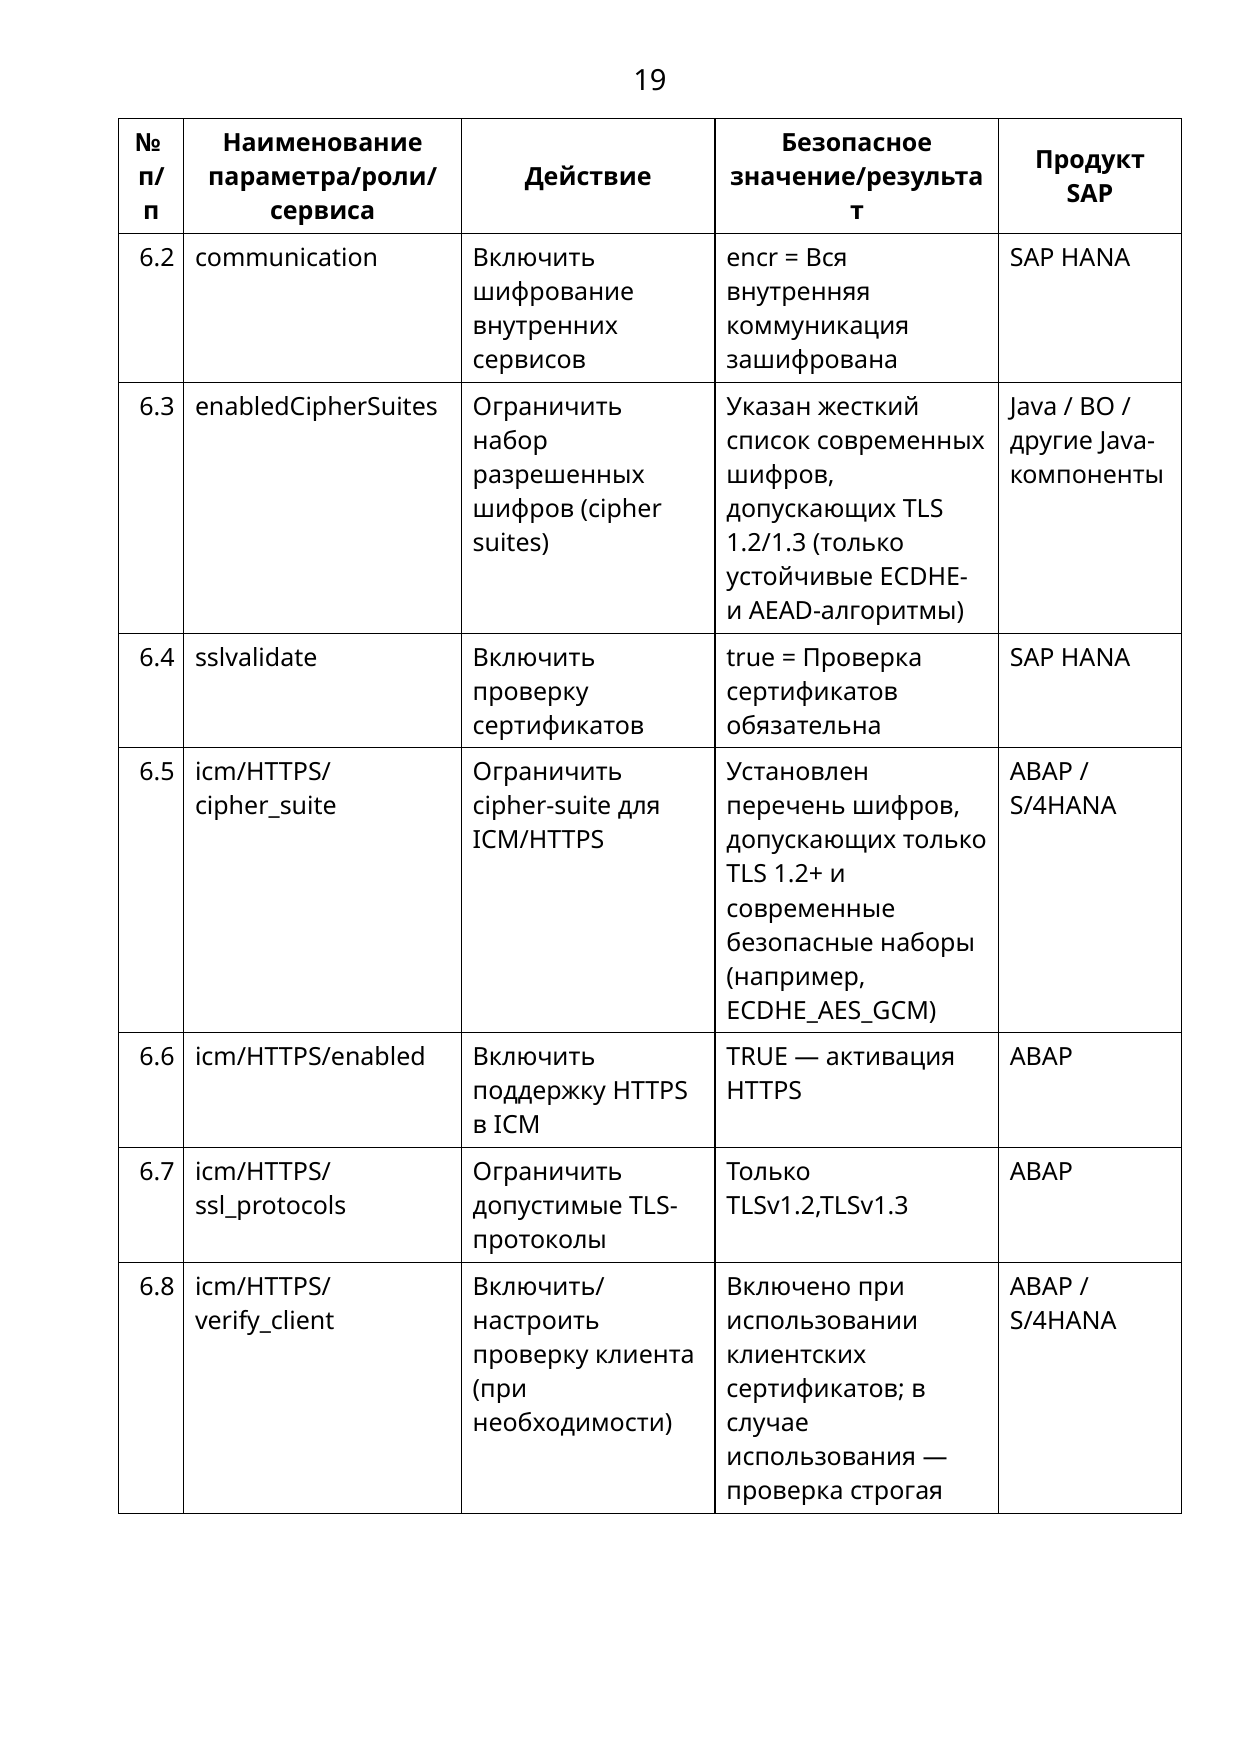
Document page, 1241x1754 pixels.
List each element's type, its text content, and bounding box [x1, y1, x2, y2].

table_cell 6.7 [119, 1148, 183, 1262]
table_cell Java / BO / другие Java-компоненты [999, 383, 1181, 632]
table_header Действие [462, 119, 714, 233]
table_header Наименование параметра/роли/ сервиса [184, 119, 461, 233]
table_cell ABAP / S/4HANA [999, 1263, 1181, 1512]
table_cell Включить поддержку HTTPS в ICM [462, 1033, 714, 1147]
table_cell icm/HTTPS/verify_client [184, 1263, 461, 1512]
table_cell sslvalidate [184, 634, 461, 747]
table_cell 6.5 [119, 748, 183, 1032]
table_cell SAP HANA [999, 634, 1181, 747]
table_cell ABAP [999, 1148, 1181, 1262]
table_cell Ограничить cipher-suite для ICM/HTTPS [462, 748, 714, 1032]
table_cell Ограничить допустимые TLS-протоколы [462, 1148, 714, 1262]
table_cell SAP HANA [999, 234, 1181, 382]
table_cell 6.2 [119, 234, 183, 382]
table_cell Установлен перечень шифров, допускающих только TLS 1.2+ и современные безопасные наборы (например, ECDHE_AES_GCM) [716, 748, 998, 1032]
table_cell ABAP [999, 1033, 1181, 1147]
table_cell Включить проверку сертификатов [462, 634, 714, 747]
table_cell 6.6 [119, 1033, 183, 1147]
table_cell communication [184, 234, 461, 382]
table_header № п/п [119, 119, 183, 233]
table_cell enabledCipherSuites [184, 383, 461, 632]
table_cell icm/HTTPS/enabled [184, 1033, 461, 1147]
table_cell icm/HTTPS/ssl_protocols [184, 1148, 461, 1262]
table_cell 6.4 [119, 634, 183, 747]
table_cell encr = Вся внутренняя коммуникация зашифрована [716, 234, 998, 382]
table_cell Только TLSv1.2,TLSv1.3 [716, 1148, 998, 1262]
table_header Безопасное значение/результат [716, 119, 998, 233]
table_cell ABAP / S/4HANA [999, 748, 1181, 1032]
table_cell true = Проверка сертификатов обязательна [716, 634, 998, 747]
table_cell icm/HTTPS/cipher_suite [184, 748, 461, 1032]
table_cell Включить/настроить проверку клиента (при необходимости) [462, 1263, 714, 1512]
table_cell 6.3 [119, 383, 183, 632]
table_cell TRUE — активация HTTPS [716, 1033, 998, 1147]
table_cell 6.8 [119, 1263, 183, 1512]
table_cell Указан жесткий список современных шифров, допускающих TLS 1.2/1.3 (только устойчивые ECDHE- и AEAD-алгоритмы) [716, 383, 998, 632]
table_header Продукт SAP [999, 119, 1181, 233]
table_cell Включено при использовании клиентских сертификатов; в случае использования — проверка строгая [716, 1263, 998, 1512]
table_cell Включить шифрование внутренних сервисов [462, 234, 714, 382]
table_cell Ограничить набор разрешенных шифров (cipher suites) [462, 383, 714, 632]
